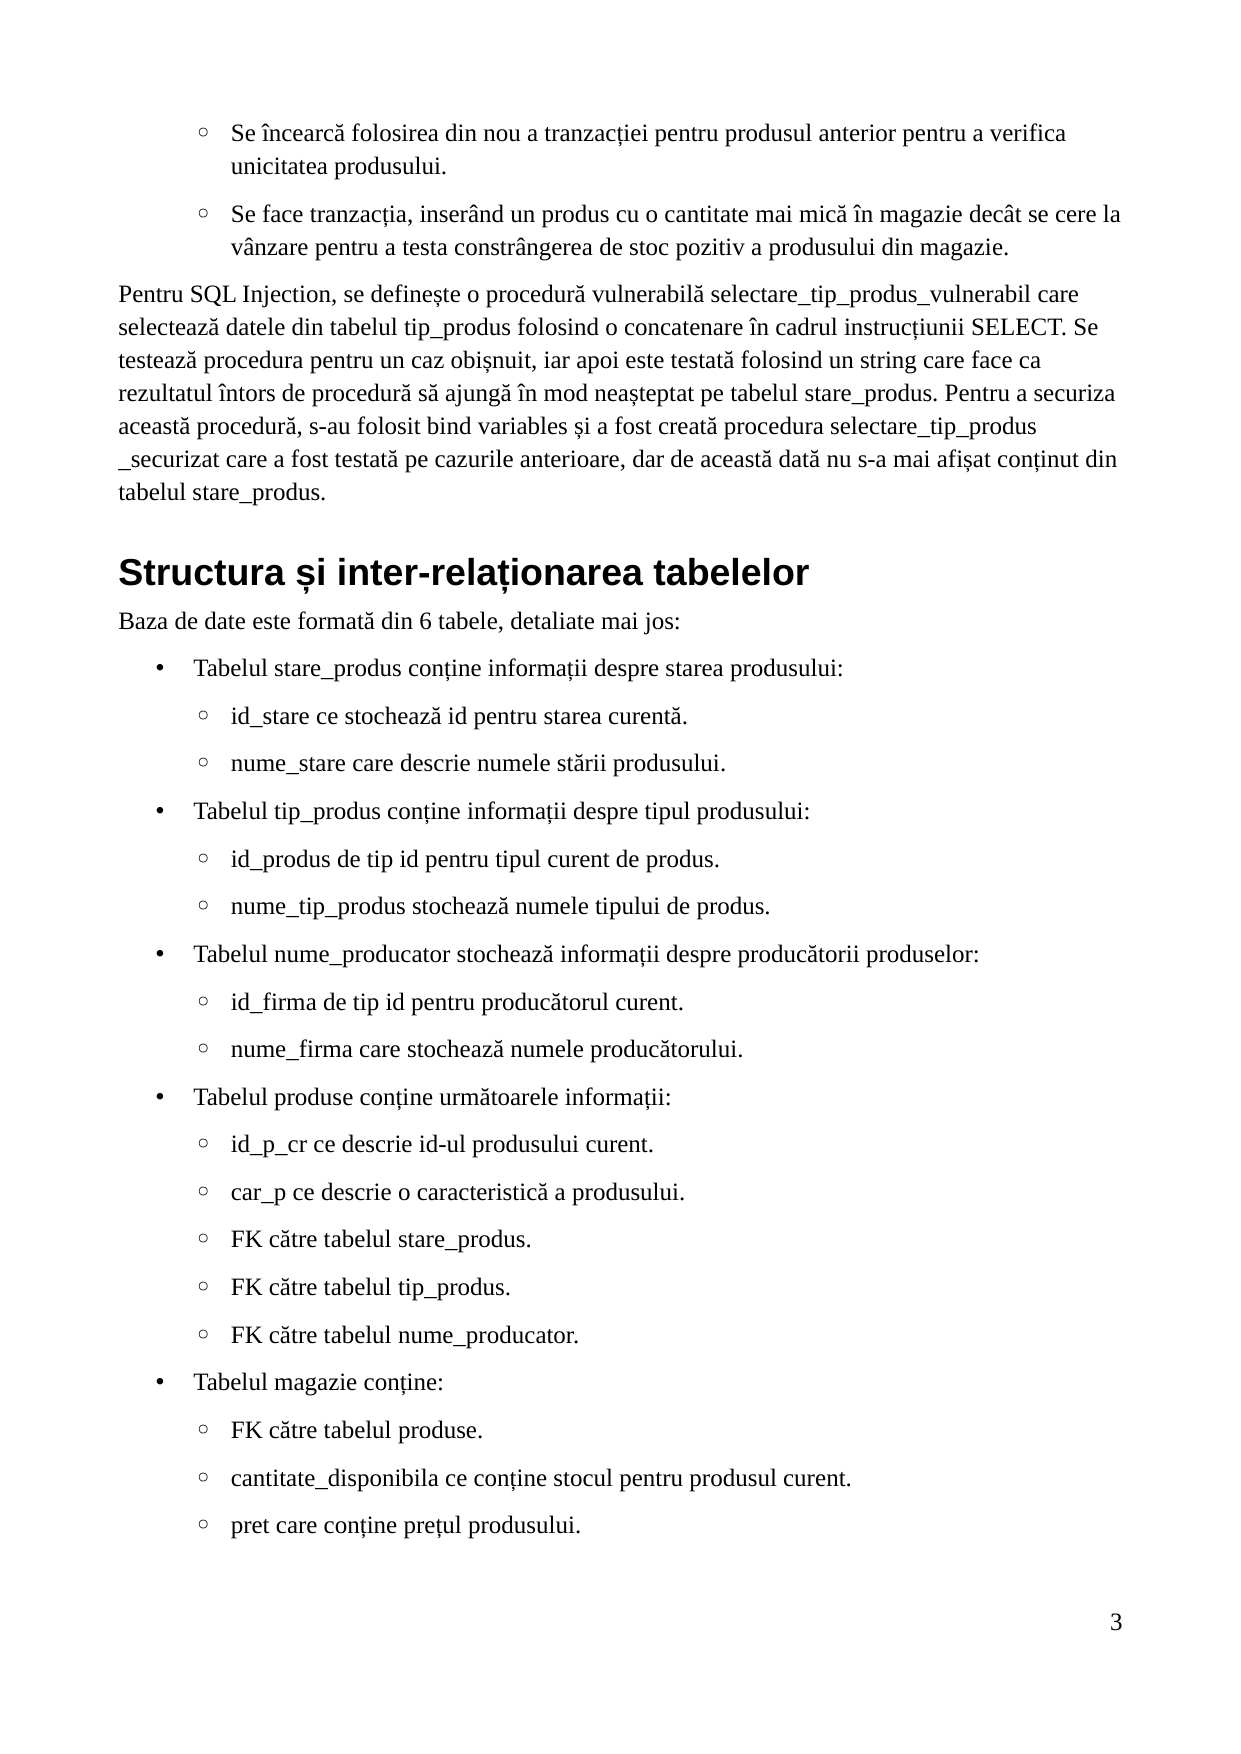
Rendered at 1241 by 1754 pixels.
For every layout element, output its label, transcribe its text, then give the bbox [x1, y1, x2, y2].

list Se face tranzacția, inserând un produs cu o cantitate mai mică în magazie decât se cere la vânzare pentru a testa constrângerea de stoc pozitiv a produsului din magazie. [193, 199, 1122, 261]
list id_produs de tip id pentru tipul curent de produs. [193, 844, 1122, 872]
list id_p_cr ce descrie id-ul produsului curent. [193, 1129, 1122, 1158]
list FK către tabelul nume_producator. [193, 1320, 1122, 1348]
subtitle Structura și inter-relaționarea tabelelor [118, 550, 1122, 593]
list FK către tabelul stare_produs. [193, 1224, 1122, 1253]
list Se încearcă folosirea din nou a tranzacției pentru produsul anterior pentru a verifica unicitatea produsului. [193, 118, 1122, 180]
list cantitate_disponibila ce conține stocul pentru produsul curent. [193, 1463, 1122, 1491]
list Tabelul magazie conține: [156, 1367, 1122, 1396]
list pret care conține prețul produsului. [193, 1510, 1122, 1539]
list FK către tabelul produse. [193, 1415, 1122, 1444]
list nume_stare care descrie numele stării produsului. [193, 748, 1122, 777]
list Tabelul tip_produs conține informații despre tipul produsului: [156, 796, 1122, 825]
list nume_tip_produs stochează numele tipului de produs. [193, 891, 1122, 920]
list nume_firma care stochează numele producătorului. [193, 1034, 1122, 1063]
list car_p ce descrie o caracteristică a produsului. [193, 1177, 1122, 1206]
list id_firma de tip id pentru producătorul curent. [193, 987, 1122, 1015]
text Pentru SQL Injection, se definește o procedură vulnerabilă selectare_tip_produs_vulnerabil care selectează datele din tabelul tip_produs folosind o concatenare în cadrul instrucțiunii SELECT. Se testează procedura pentru un caz obișnuit, iar apoi este testată folosind un string care face ca rezultatul întors de procedură să ajungă în mod neașteptat pe tabelul stare_produs. Pentru a securiza această procedură, s-au folosit bind variables și a fost creată procedura selectare_tip_produs _securizat care a fost testată pe cazurile anterioare, dar de această dată nu s-a mai afișat conținut din tabelul stare_produs. [118, 279, 1122, 506]
list Tabelul stare_produs conține informații despre starea produsului: [156, 653, 1122, 682]
list FK către tabelul tip_produs. [193, 1272, 1122, 1301]
list id_stare ce stochează id pentru starea curentă. [193, 701, 1122, 730]
list Tabelul produse conține următoarele informații: [156, 1082, 1122, 1111]
text Baza de date este formată din 6 tabele, detaliate mai jos: [118, 606, 1122, 634]
list Tabelul nume_producator stochează informații despre producătorii produselor: [156, 939, 1122, 968]
